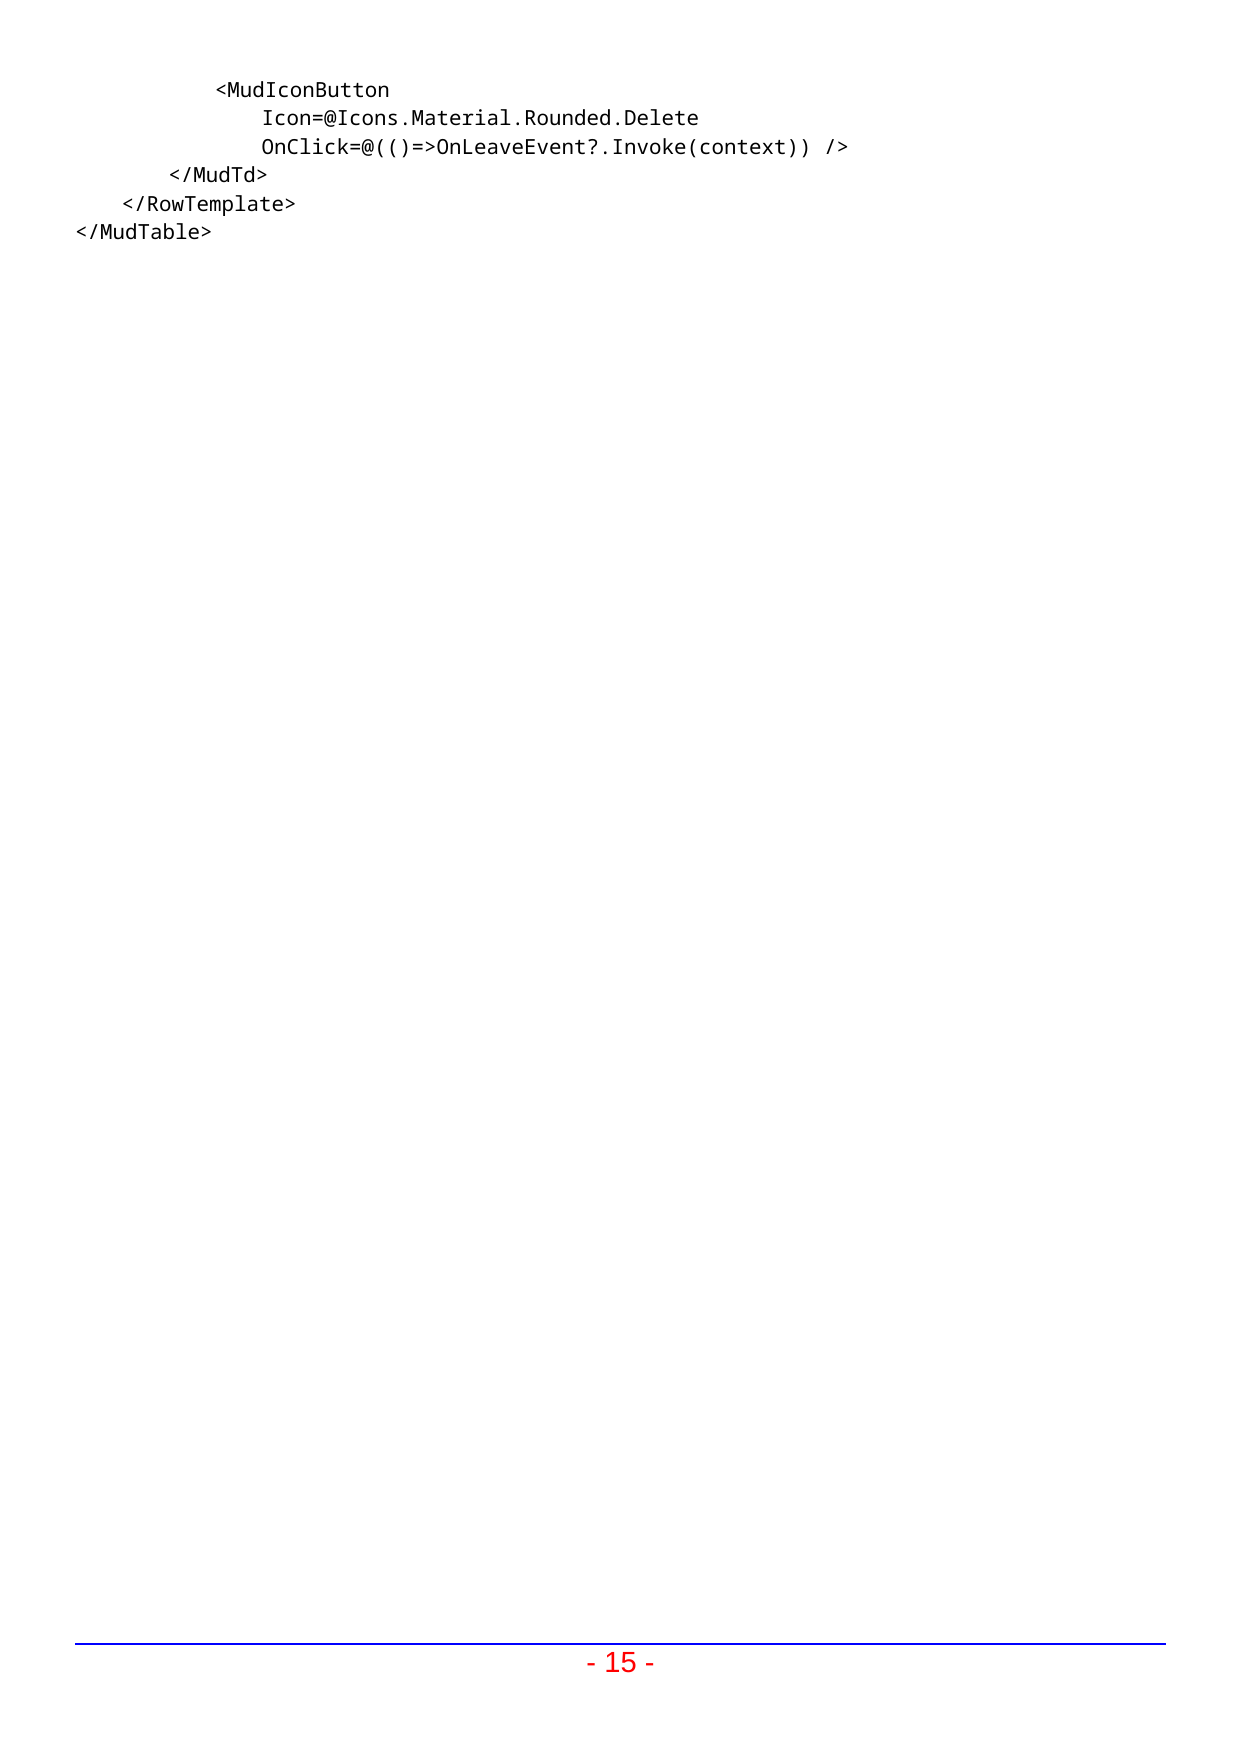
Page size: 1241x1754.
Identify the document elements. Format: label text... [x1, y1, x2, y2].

text Icon=@Icons.Material.Rounded.Delete [75, 103, 1166, 132]
text </MudTable> [75, 217, 1166, 246]
text OnClick=@(()=>OnLeaveEvent?.Invoke(context)) /> [75, 132, 1166, 160]
text </RowTemplate> [75, 189, 1166, 217]
text <MudIconButton [75, 75, 1166, 103]
text </MudTd> [75, 160, 1166, 189]
